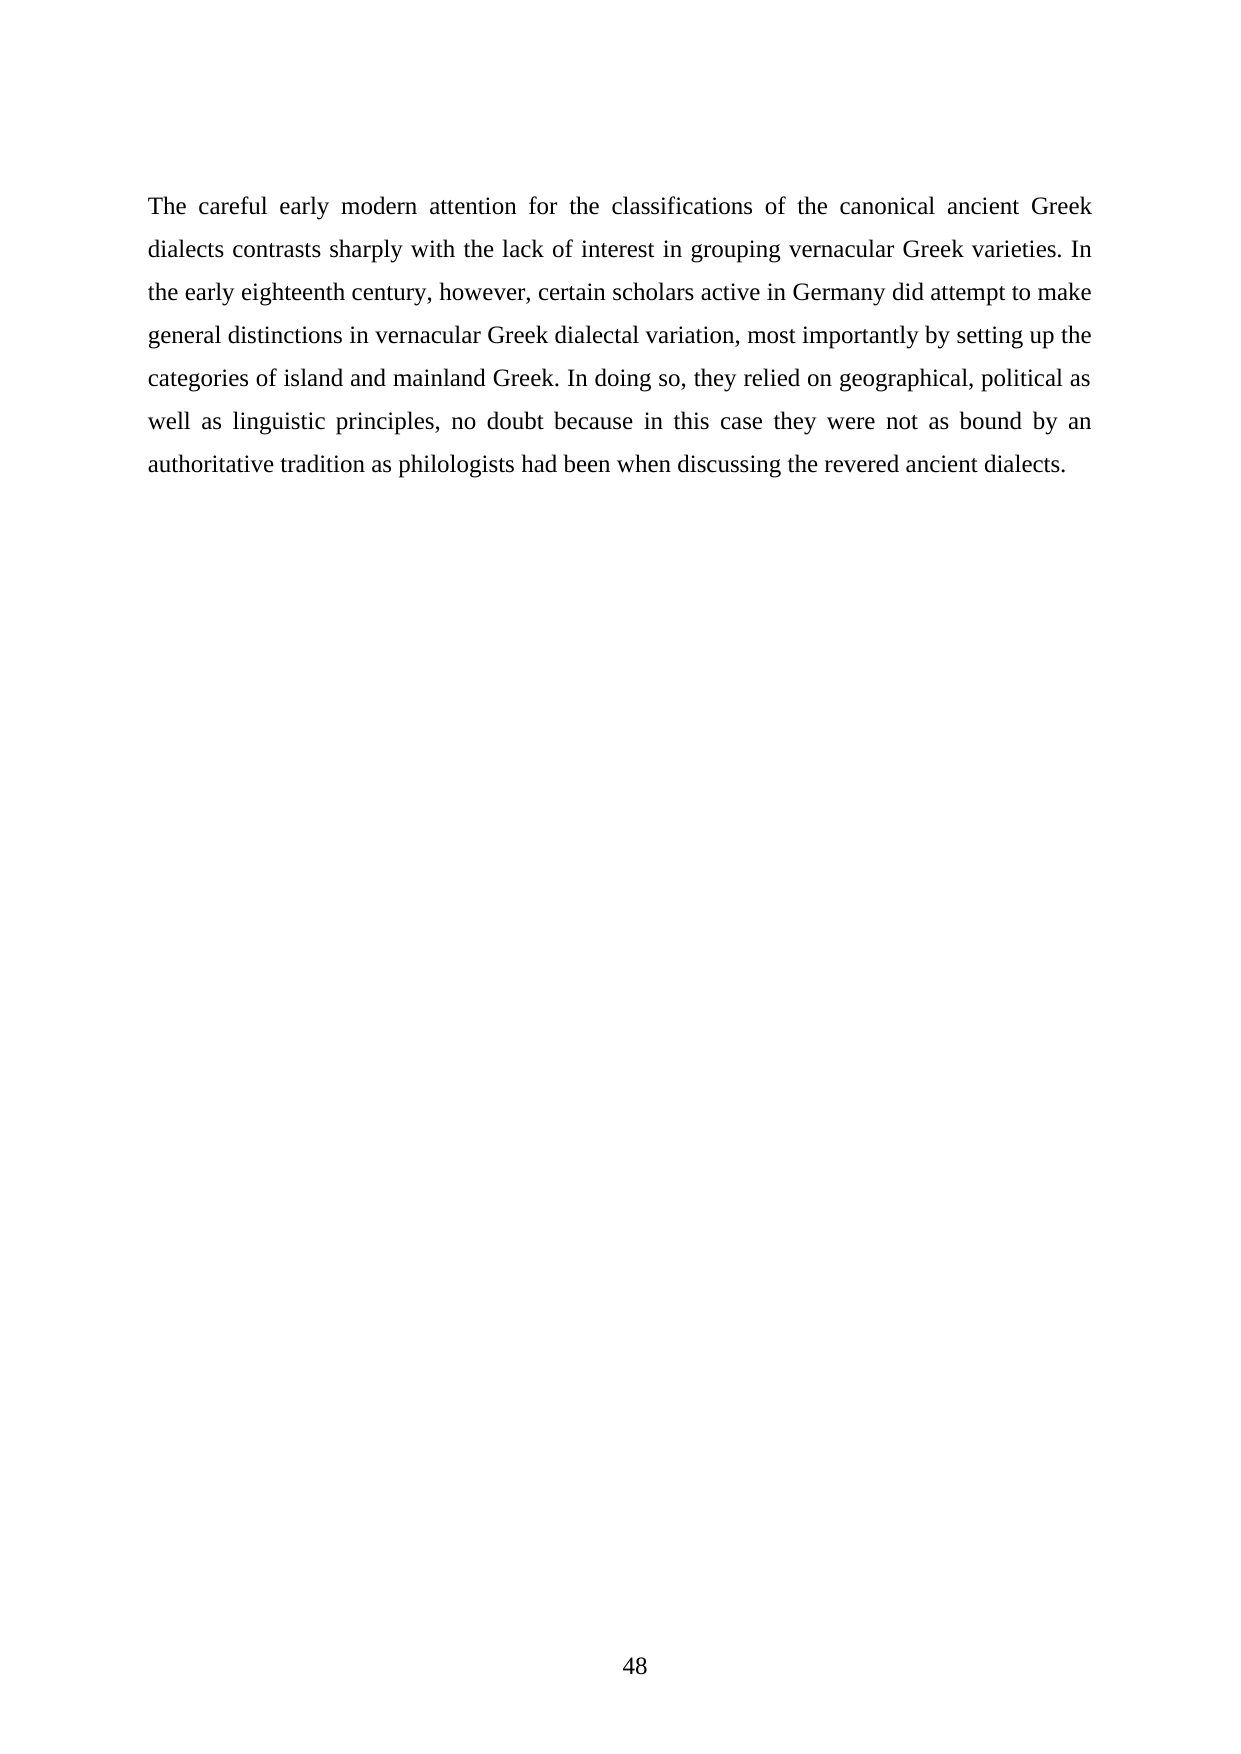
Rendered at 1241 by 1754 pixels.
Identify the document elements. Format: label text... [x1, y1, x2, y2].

text The careful early modern attention for the classifications of the canonical ancient Greek dialects contrasts sharply with the lack of interest in grouping vernacular Greek varieties. In the early eighteenth century, however, certain scholars active in Germany did attempt to make general distinctions in vernacular Greek dialectal variation, most importantly by setting up the categories of island and mainland Greek. In doing so, they relied on geographical, political as well as linguistic principles, no doubt because in this case they were not as bound by an authoritative tradition as philologists had been when discussing the revered ancient dialects. [148, 191, 1093, 478]
